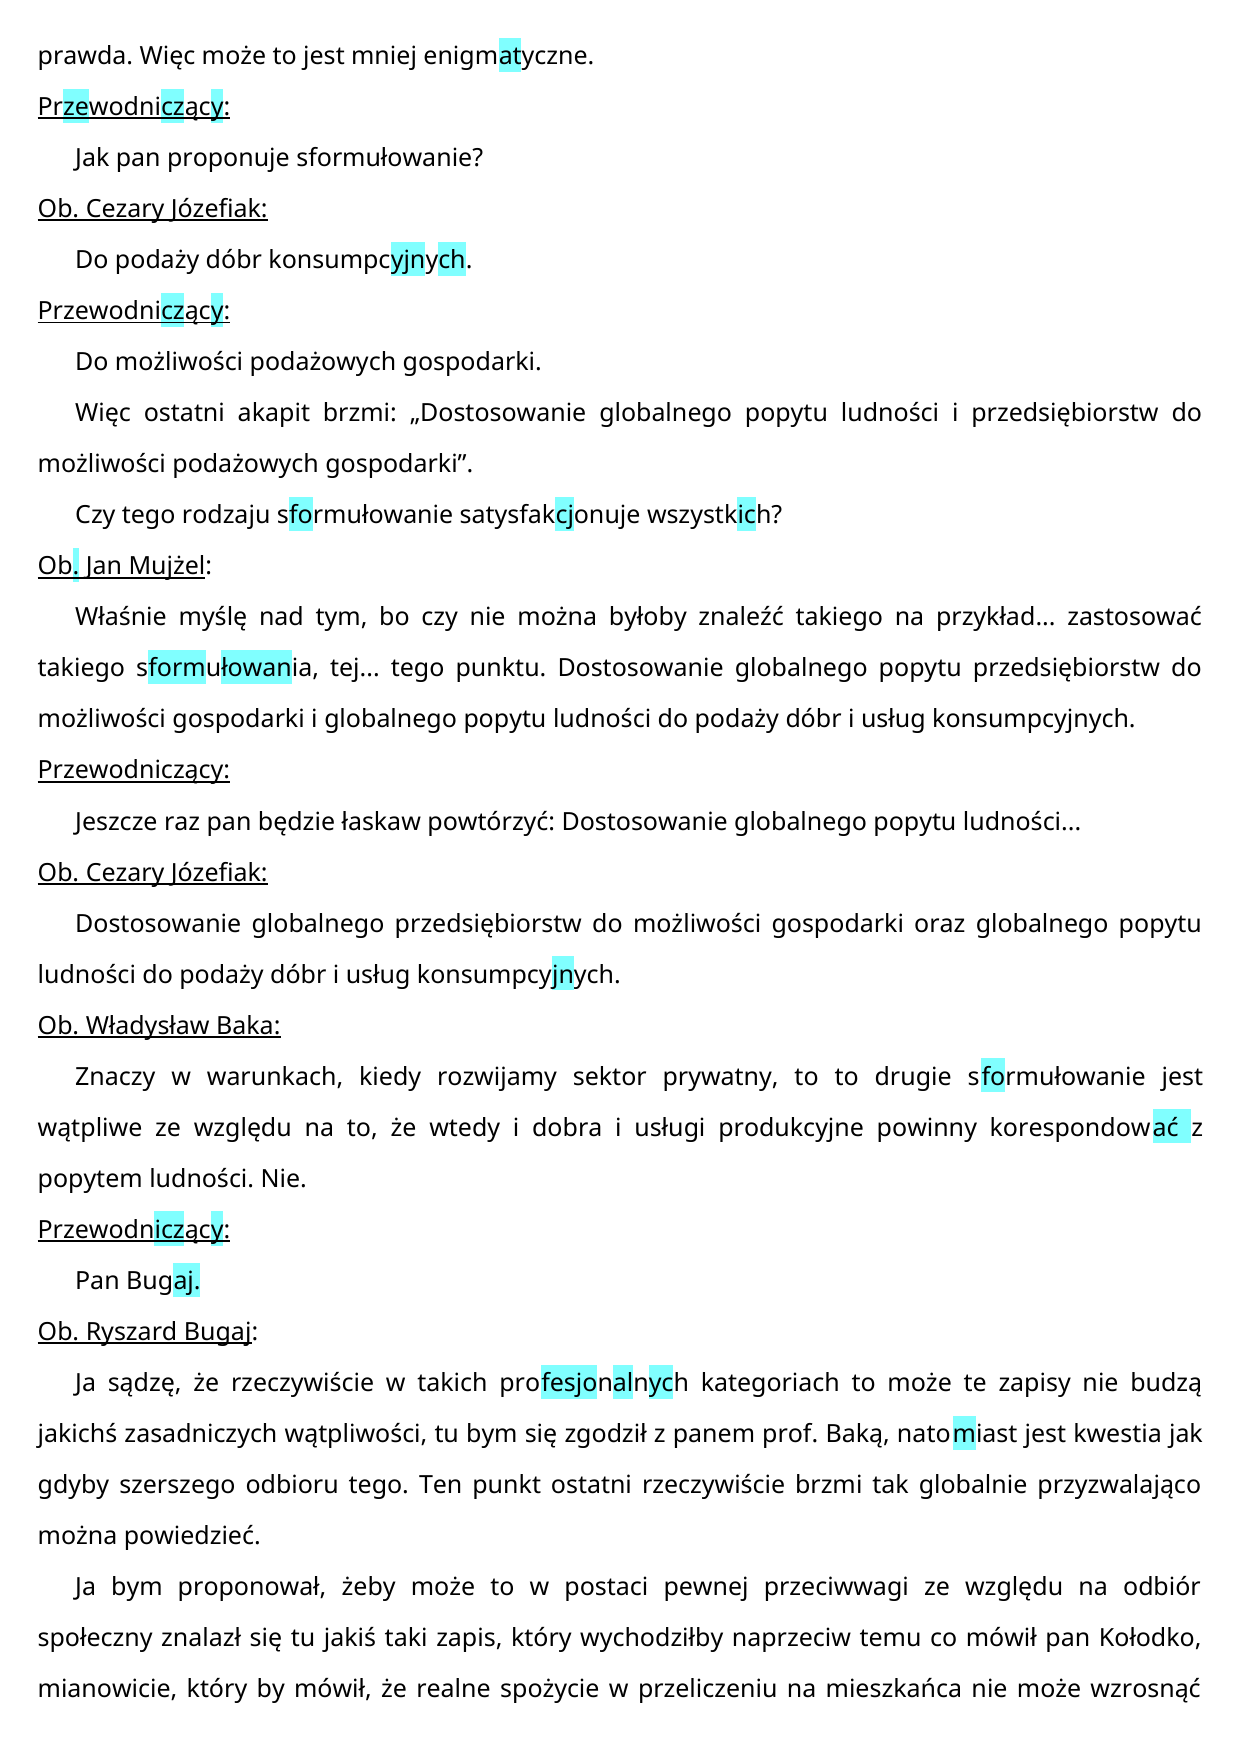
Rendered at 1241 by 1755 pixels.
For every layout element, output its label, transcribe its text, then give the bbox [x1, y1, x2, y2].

text Znaczy w warunkach, kiedy rozwijamy sektor prywatny, to to drugie sformułowanie jest wątpliwe ze względu na to, że wtedy i dobra i usługi produkcyjne powinny korespondować z popytem ludności. Nie. [37, 1058, 1203, 1194]
text Ja bym proponował, żeby może to w postaci pewnej przeciwwagi ze względu na odbiór społeczny znalazł się tu jakiś taki zapis, który wychodziłby naprzeciw temu co mówił pan Kołodko, mianowicie, który by mówił, że realne spożycie w przeliczeniu na mieszkańca nie może wzrosnąć [37, 1569, 1203, 1705]
text Pan Bugaj. [37, 1262, 1203, 1297]
text Ob. Cezary Józefiak: [37, 854, 1203, 888]
text Do możliwości podażowych gospodarki. [37, 344, 1203, 378]
text Dostosowanie globalnego przedsiębiorstw do możliwości gospodarki oraz globalnego popytu ludności do podaży dóbr i usług konsumpcyjnych. [37, 905, 1203, 990]
text Do podaży dóbr konsumpcyjnych. [37, 242, 1203, 276]
text Jeszcze raz pan będzie łaskaw powtórzyć: Dostosowanie globalnego popytu ludności... [37, 803, 1203, 837]
text Ob. Ryszard Bugaj: [37, 1313, 1203, 1348]
text Ob. Cezary Józefiak: [37, 191, 1203, 225]
text Czy tego rodzaju sformułowanie satysfakcjonuje wszystkich? [37, 497, 1203, 531]
text Właśnie myślę nad tym, bo czy nie można byłoby znaleźć takiego na przykład... zastosować takiego sformułowania, tej... tego punktu. Dostosowanie globalnego popytu przedsiębiorstw do możliwości gospodarki i globalnego popytu ludności do podaży dóbr i usług konsumpcyjnych. [37, 599, 1203, 735]
text Jak pan proponuje sformułowanie? [37, 139, 1203, 174]
text Przewodniczący: [37, 752, 1203, 786]
text Przewodniczący: [37, 88, 1203, 123]
text Ob. Władysław Baka: [37, 1007, 1203, 1041]
text prawda. Więc może to jest mniej enigmatyczne. [37, 37, 1203, 72]
text Przewodniczący: [37, 1211, 1203, 1246]
text Więc ostatni akapit brzmi: „Dostosowanie globalnego popytu ludności i przedsiębiorstw do możliwości podażowych gospodarki”. [37, 395, 1203, 480]
text Ja sądzę, że rzeczywiście w takich profesjonalnych kategoriach to może te zapisy nie budzą jakichś zasadniczych wątpliwości, tu bym się zgodził z panem prof. Baką, natomiast jest kwestia jak gdyby szerszego odbioru tego. Ten punkt ostatni rzeczywiście brzmi tak globalnie przyzwalająco można powiedzieć. [37, 1364, 1203, 1552]
text Przewodniczący: [37, 293, 1203, 327]
text Ob. Jan Mujżel: [37, 548, 1203, 582]
